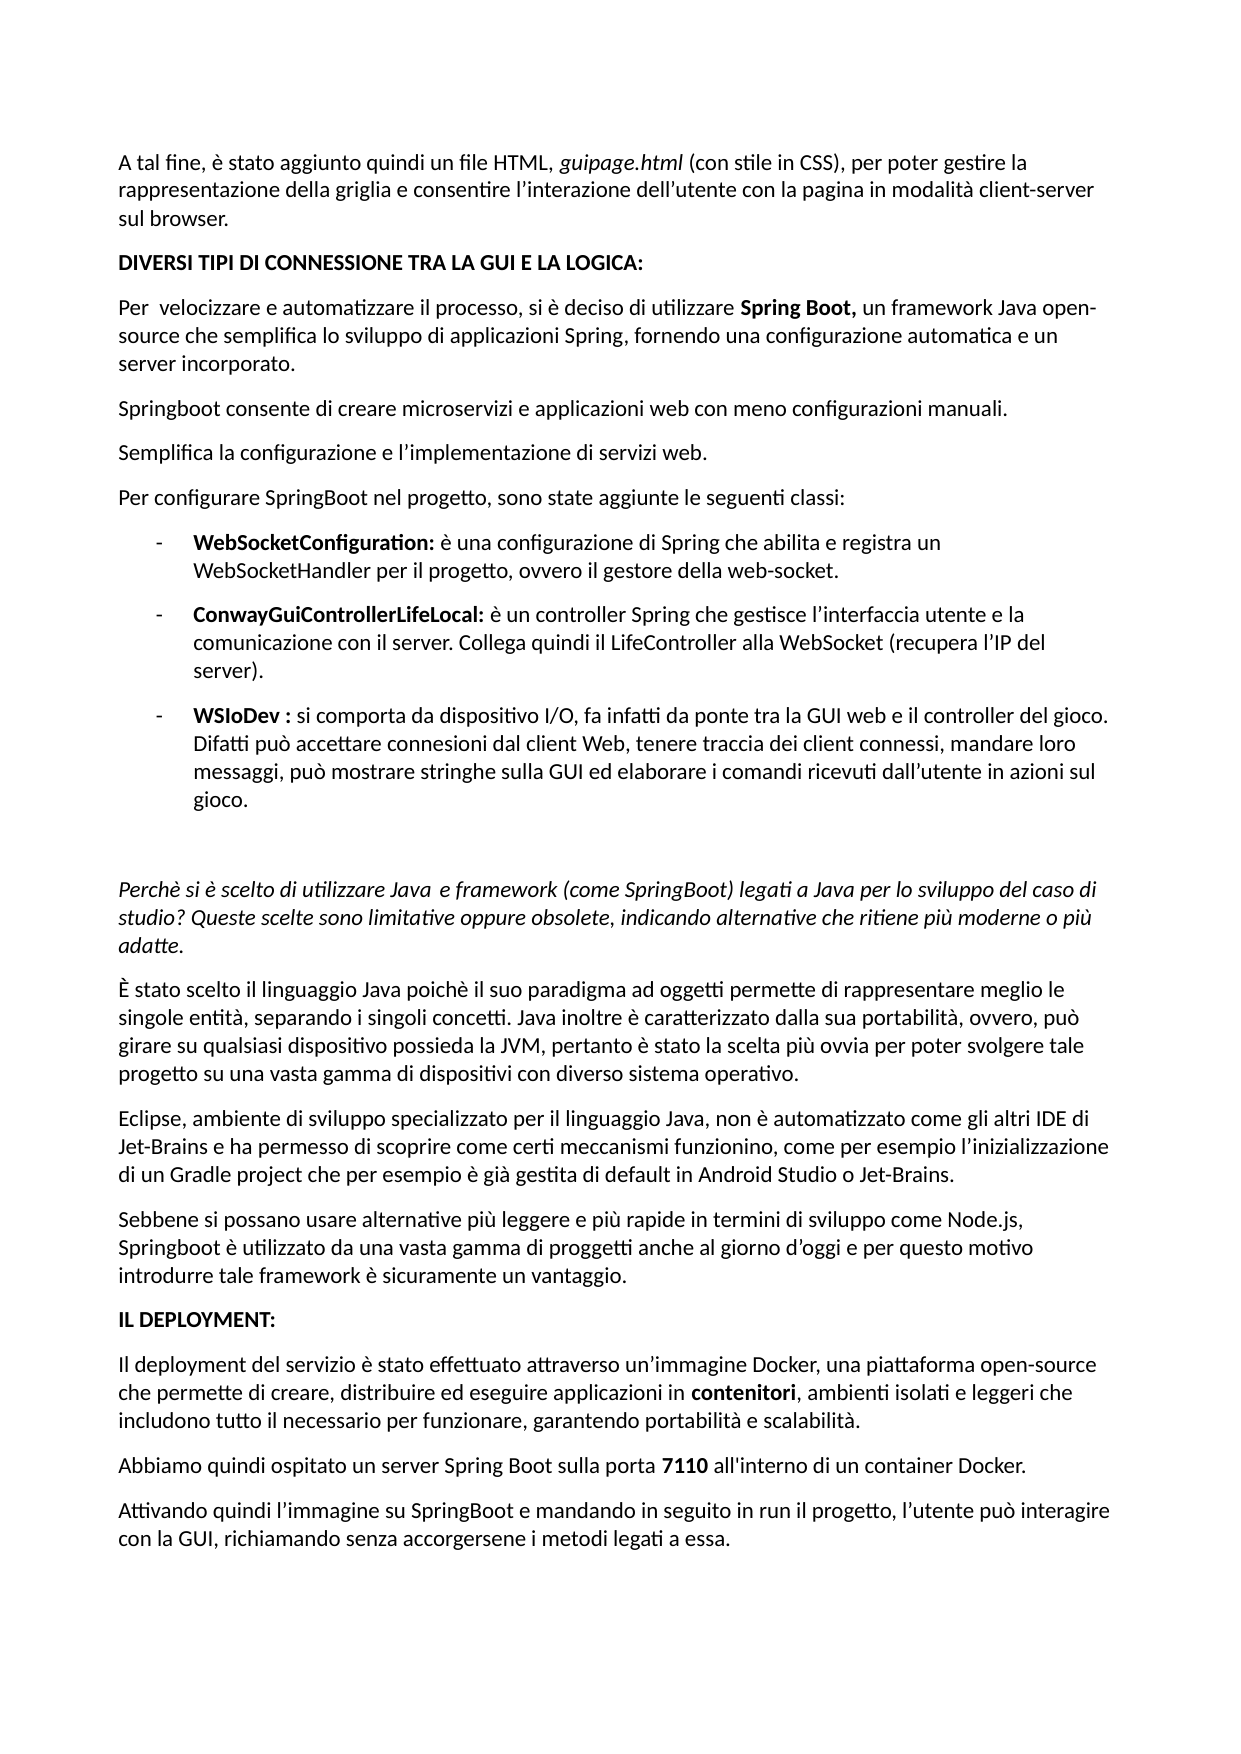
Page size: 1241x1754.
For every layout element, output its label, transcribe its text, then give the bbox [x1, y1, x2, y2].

text Abbiamo quindi ospitato un server Spring Boot sulla porta 7110 all'interno di un container Docker. [118, 1451, 1122, 1479]
text Eclipse, ambiente di sviluppo specializzato per il linguaggio Java, non è automatizzato come gli altri IDE di Jet-Brains e ha permesso di scoprire come certi meccanismi funzionino, come per esempio l’inizializzazione di un Gradle project che per esempio è già gestita di default in Android Studio o Jet-Brains. [118, 1104, 1122, 1188]
text Attivando quindi l’immagine su SpringBoot e mandando in seguito in run il progetto, l’utente può interagire con la GUI, richiamando senza accorgersene i metodi legati a essa. [118, 1496, 1122, 1552]
text Springboot consente di creare microservizi e applicazioni web con meno configurazioni manuali. [118, 394, 1122, 422]
text Il deployment del servizio è stato effettuato attraverso un’immagine Docker, una piattaforma open-source che permette di creare, distribuire ed eseguire applicazioni in contenitori, ambienti isolati e leggeri che includono tutto il necessario per funzionare, garantendo portabilità e scalabilità. [118, 1350, 1122, 1434]
text Per configurare SpringBoot nel progetto, sono state aggiunte le seguenti classi: [118, 483, 1122, 511]
text Sebbene si possano usare alternative più leggere e più rapide in termini di sviluppo come Node.js, Springboot è utilizzato da una vasta gamma di proggetti anche al giorno d’oggi e per questo motivo introdurre tale framework è sicuramente un vantaggio. [118, 1205, 1122, 1289]
list WebSocketConfiguration: è una configurazione di Spring che abilita e registra un WebSocketHandler per il progetto, ovvero il gestore della web-socket. [156, 528, 1122, 584]
list WSIoDev : si comporta da dispositivo I/O, fa infatti da ponte tra la GUI web e il controller del gioco. Difatti può accettare connesioni dal client Web, tenere traccia dei client connessi, mandare loro messaggi, può mostrare stringhe sulla GUI ed elaborare i comandi ricevuti dall’utente in azioni sul gioco. [156, 701, 1122, 813]
text Semplifica la configurazione e l’implementazione di servizi web. [118, 438, 1122, 466]
text IL DEPLOYMENT: [118, 1306, 1122, 1334]
list ConwayGuiControllerLifeLocal: è un controller Spring che gestisce l’interfaccia utente e la comunicazione con il server. Collega quindi il LifeController alla WebSocket (recupera l’IP del server). [156, 601, 1122, 684]
text È stato scelto il linguaggio Java poichè il suo paradigma ad oggetti permette di rappresentare meglio le singole entità, separando i singoli concetti. Java inoltre è caratterizzato dalla sua portabilità, ovvero, può girare su qualsiasi dispositivo possieda la JVM, pertanto è stato la scelta più ovvia per poter svolgere tale progetto su una vasta gamma di dispositivi con diverso sistema operativo. [118, 975, 1122, 1087]
text DIVERSI TIPI DI CONNESSIONE TRA LA GUI E LA LOGICA: [118, 248, 1122, 276]
text Perchè si è scelto di utilizzare Java e framework (come SpringBoot) legati a Java per lo sviluppo del caso di studio? Queste scelte sono limitative oppure obsolete, indicando alternative che ritiene più moderne o più adatte. [118, 875, 1122, 959]
text Per velocizzare e automatizzare il processo, si è deciso di utilizzare Spring Boot, un framework Java open-source che semplifica lo sviluppo di applicazioni Spring, fornendo una configurazione automatica e un server incorporato. [118, 293, 1122, 377]
text A tal fine, è stato aggiunto quindi un file HTML, guipage.html (con stile in CSS), per poter gestire la rappresentazione della griglia e consentire l’interazione dell’utente con la pagina in modalità client-server sul browser. [118, 148, 1122, 232]
